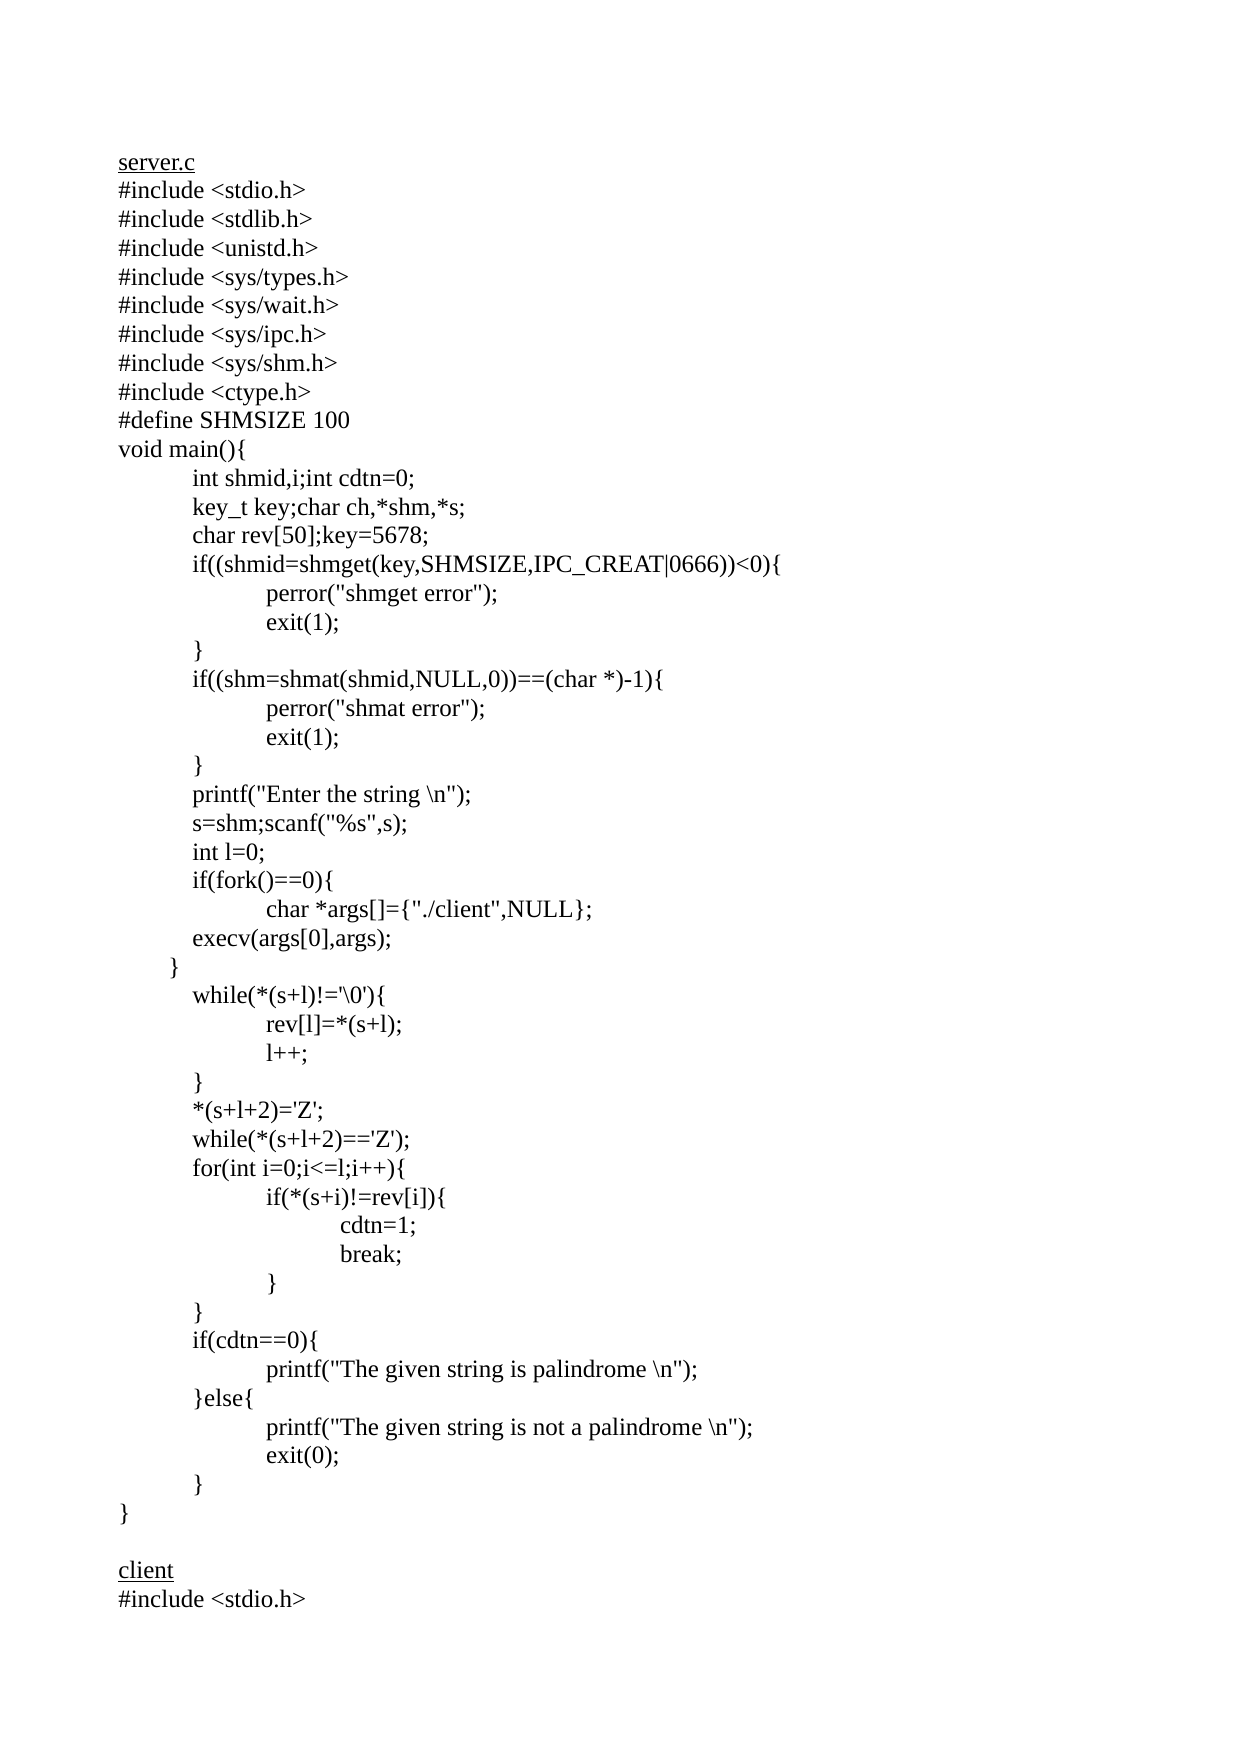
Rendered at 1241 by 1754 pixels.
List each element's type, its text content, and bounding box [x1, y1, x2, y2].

text client [118, 1556, 1122, 1584]
text while(*(s+l+2)=='Z'); [118, 1124, 1122, 1153]
text #include <sys/ipc.h> [118, 319, 1122, 348]
text #include <sys/wait.h> [118, 291, 1122, 319]
text char *args[]={"./client",NULL}; [118, 894, 1122, 923]
text s=shm;scanf("%s",s); [118, 808, 1122, 837]
text execv(args[0],args); [118, 923, 1122, 952]
text int l=0; [118, 837, 1122, 866]
text #include <unistd.h> [118, 233, 1122, 262]
text perror("shmget error"); [118, 578, 1122, 607]
text if((shmid=shmget(key,SHMSIZE,IPC_CREAT|0666))<0){ [118, 549, 1122, 578]
text } [118, 1297, 1122, 1326]
text } [118, 952, 1122, 981]
text #include <stdio.h> [118, 176, 1122, 204]
text for(int i=0;i<=l;i++){ [118, 1153, 1122, 1182]
text printf("The given string is palindrome \n"); [118, 1354, 1122, 1383]
text #include <sys/shm.h> [118, 348, 1122, 377]
text } [118, 1469, 1122, 1498]
text perror("shmat error"); [118, 693, 1122, 722]
text rev[l]=*(s+l); [118, 1009, 1122, 1038]
text exit(1); [118, 722, 1122, 751]
text #include <ctype.h> [118, 377, 1122, 406]
text } [118, 1268, 1122, 1297]
text break; [118, 1239, 1122, 1268]
text if((shm=shmat(shmid,NULL,0))==(char *)-1){ [118, 664, 1122, 693]
text cdtn=1; [118, 1211, 1122, 1239]
text } [118, 636, 1122, 664]
text if(fork()==0){ [118, 866, 1122, 894]
text printf("Enter the string \n"); [118, 779, 1122, 808]
text l++; [118, 1038, 1122, 1067]
text char rev[50];key=5678; [118, 521, 1122, 549]
text while(*(s+l)!='\0'){ [118, 981, 1122, 1009]
text exit(0); [118, 1441, 1122, 1469]
text server.c [118, 147, 1122, 176]
text #define SHMSIZE 100 [118, 406, 1122, 434]
text key_t key;char ch,*shm,*s; [118, 492, 1122, 521]
text #include <sys/types.h> [118, 262, 1122, 291]
text printf("The given string is not a palindrome \n"); [118, 1412, 1122, 1441]
text if(*(s+i)!=rev[i]){ [118, 1182, 1122, 1211]
text } [118, 751, 1122, 779]
text void main(){ [118, 434, 1122, 463]
text *(s+l+2)='Z'; [118, 1096, 1122, 1124]
text #include <stdlib.h> [118, 204, 1122, 233]
text } [118, 1498, 1122, 1527]
text }else{ [118, 1383, 1122, 1412]
text } [118, 1067, 1122, 1096]
text exit(1); [118, 607, 1122, 636]
text if(cdtn==0){ [118, 1326, 1122, 1354]
text int shmid,i;int cdtn=0; [118, 463, 1122, 492]
text #include <stdio.h> [118, 1584, 1122, 1613]
